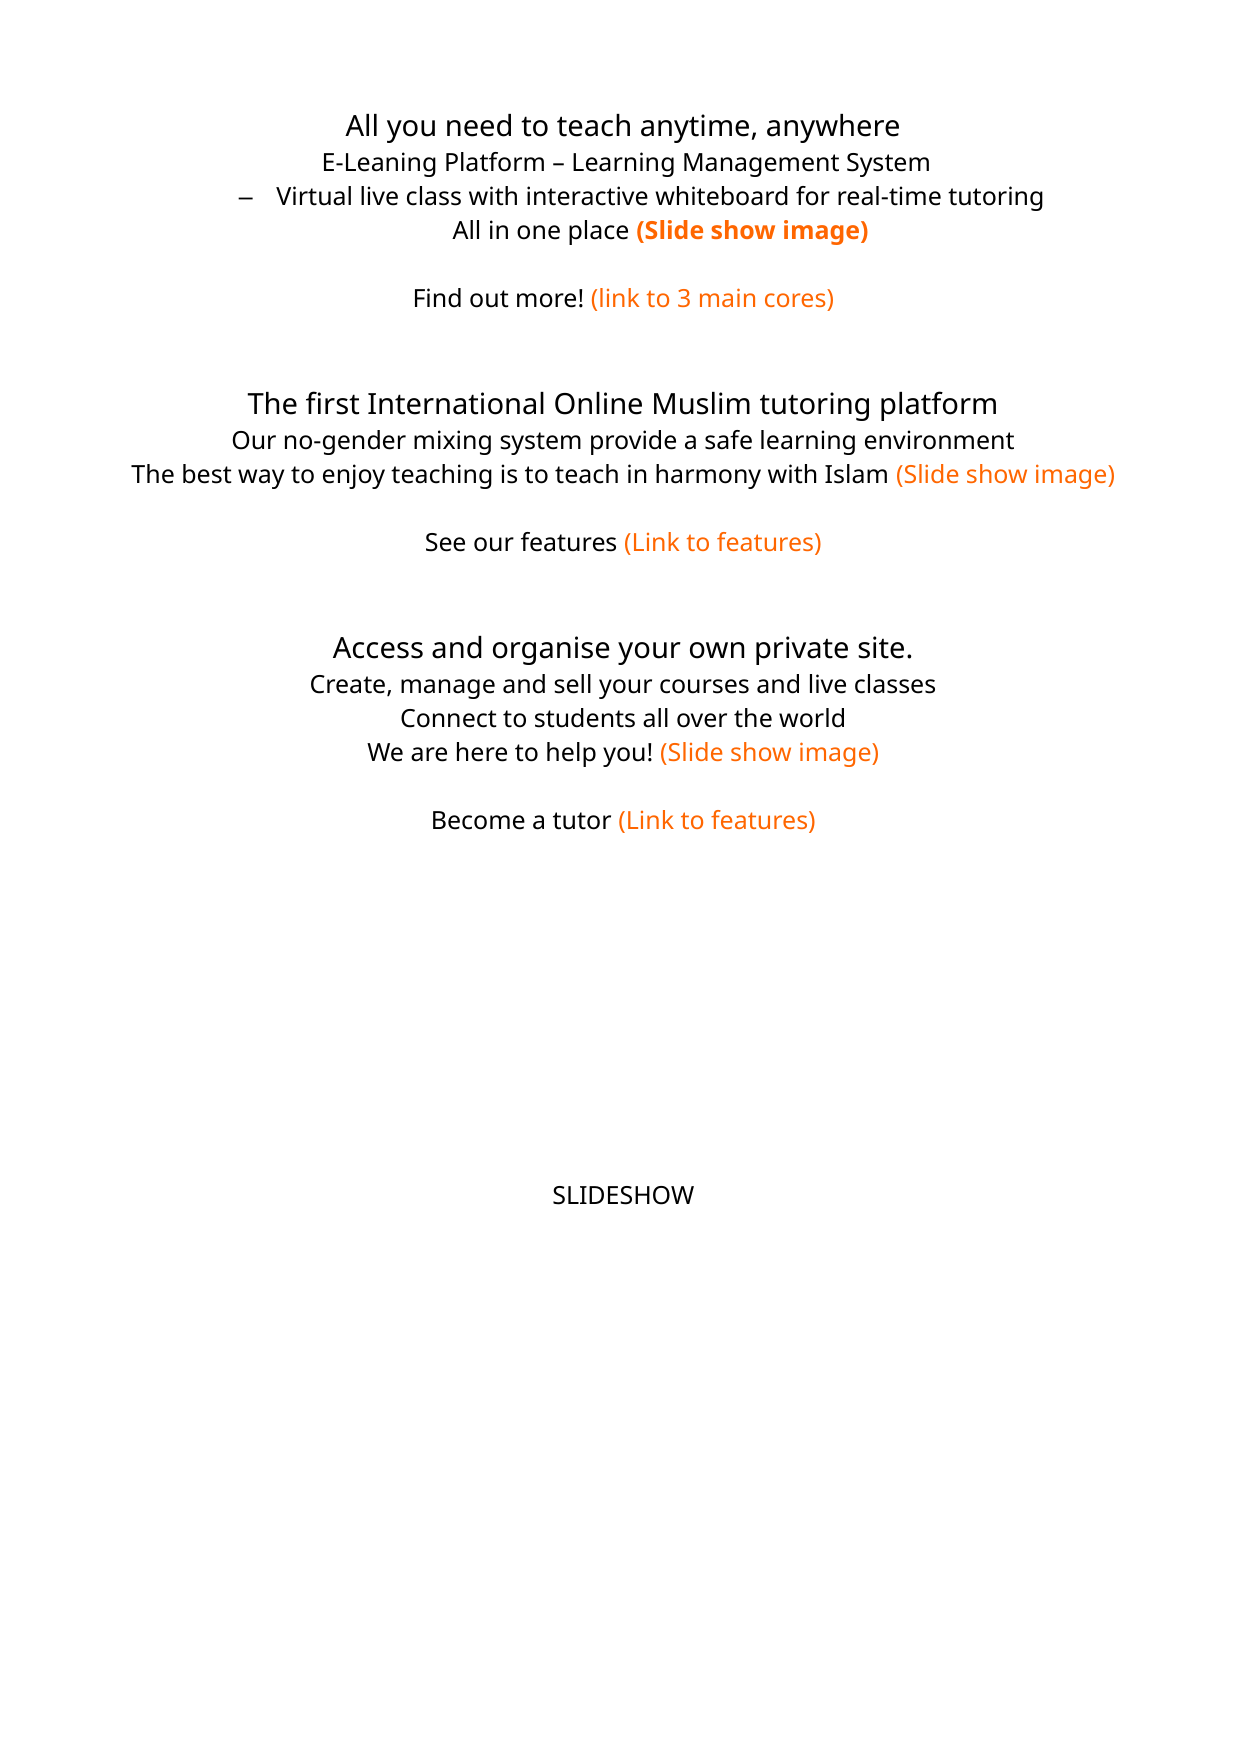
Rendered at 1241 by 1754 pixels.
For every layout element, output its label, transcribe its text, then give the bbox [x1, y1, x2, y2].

text Become a tutor (Link to features) [118, 803, 1128, 837]
text All you need to teach anytime, anywhere [118, 105, 1128, 144]
text Find out more! (link to 3 main cores) [118, 281, 1128, 315]
text The first International Online Muslim tutoring platform [118, 383, 1128, 423]
text The best way to enjoy teaching is to teach in harmony with Islam (Slide show image) [118, 457, 1128, 491]
text Our no-gender mixing system provide a safe learning environment [118, 423, 1128, 457]
text E-Leaning Platform – Learning Management System [118, 144, 1128, 179]
text Access and organise your own private site. [118, 627, 1128, 667]
list Virtual live class with interactive whiteboard for real-time tutoring [156, 179, 1128, 213]
text Create, manage and sell your courses and live classes [118, 667, 1128, 701]
text See our features (Link to features) [118, 525, 1128, 559]
list All in one place (Slide show image) [156, 213, 1128, 247]
text SLIDESHOW [118, 1178, 1128, 1212]
text Connect to students all over the world [118, 701, 1128, 735]
text We are here to help you! (Slide show image) [118, 735, 1128, 769]
